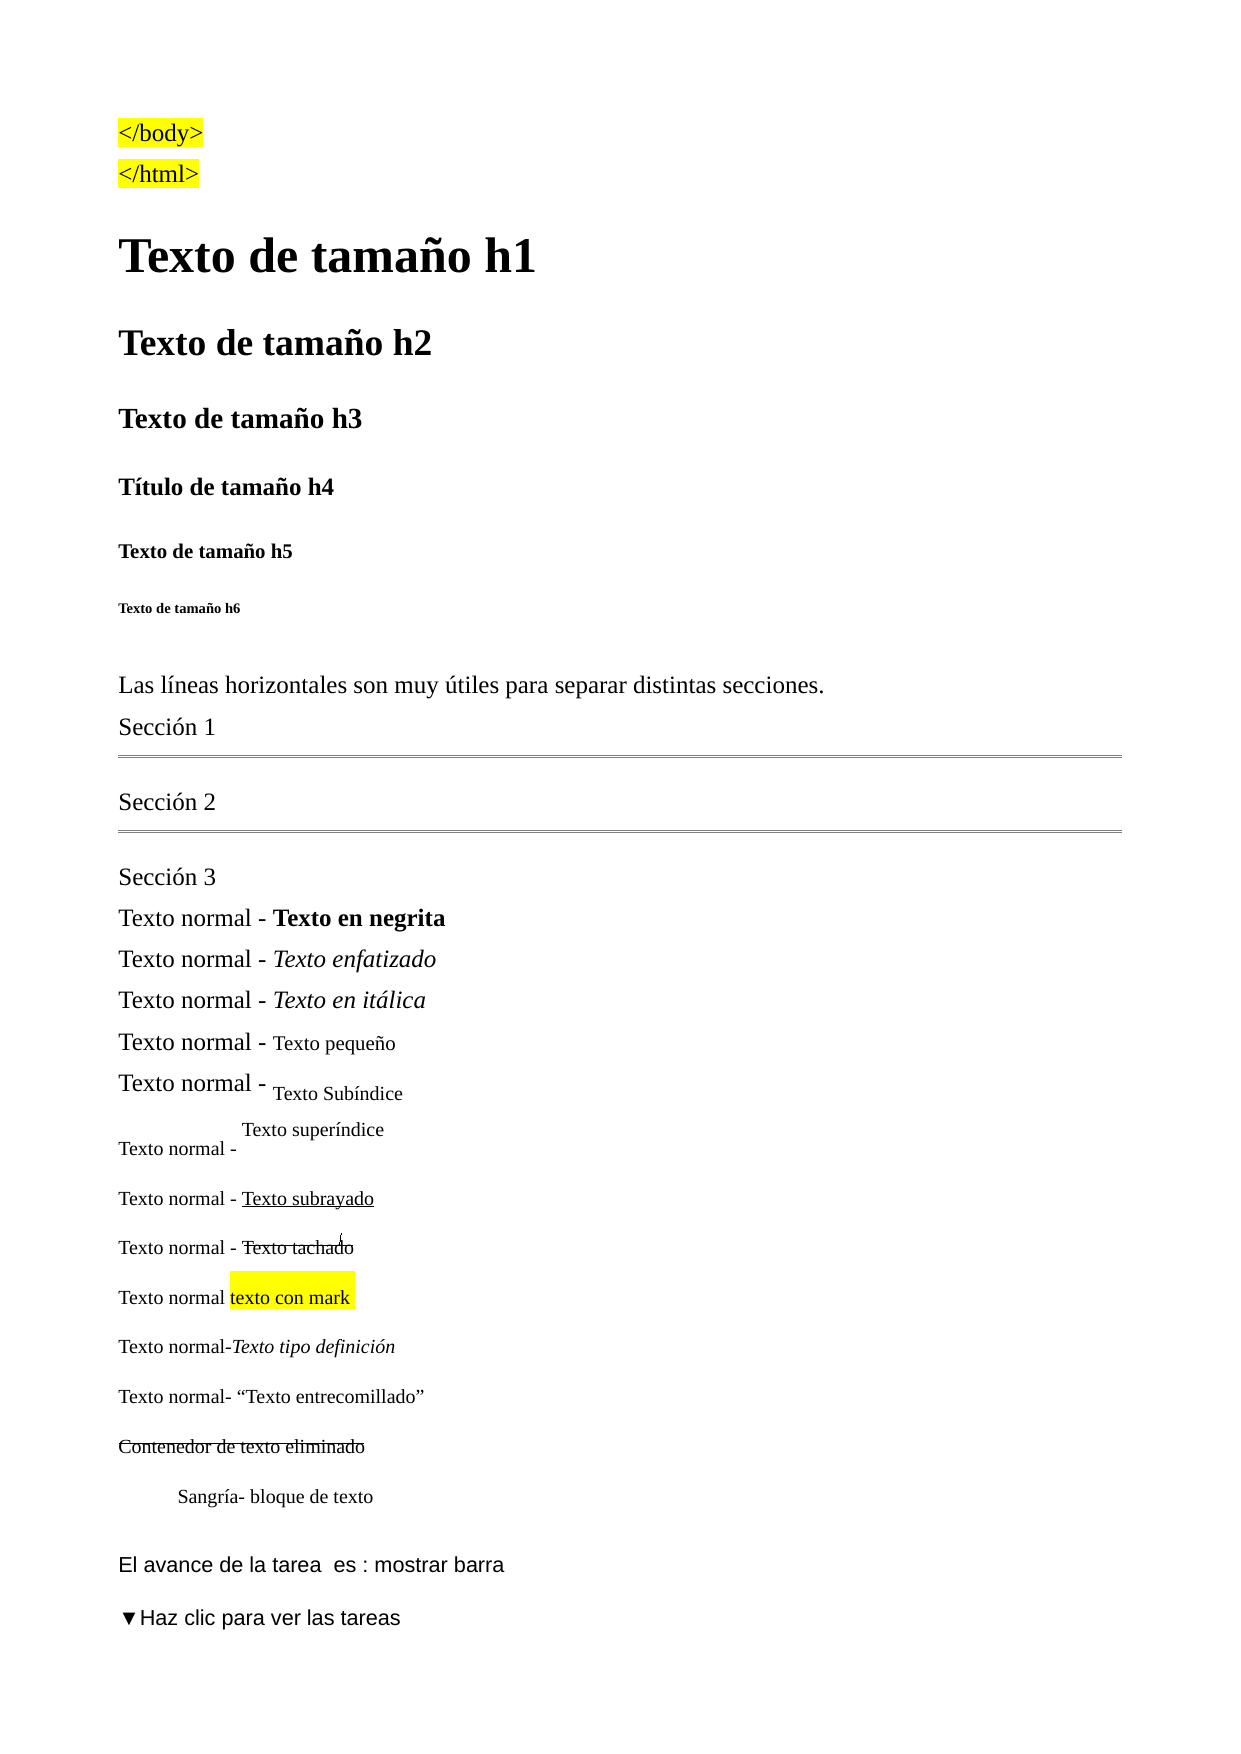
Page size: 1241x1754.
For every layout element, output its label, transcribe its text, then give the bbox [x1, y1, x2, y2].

text </html> [118, 159, 1122, 188]
text Texto normal - Texto enfatizado [118, 944, 1122, 973]
subtitle Texto de tamaño h5 [118, 538, 1122, 563]
text Contenedor de texto eliminado [118, 1421, 1122, 1458]
subtitle Texto de tamaño h3 [118, 401, 1122, 435]
text Texto normal - Texto en itálica [118, 985, 1122, 1014]
text Texto normal- “Texto entrecomillado” [118, 1371, 1122, 1408]
subtitle Título de tamaño h4 [118, 472, 1122, 501]
text El avance de la tarea es : mostrar barra [118, 1537, 1122, 1577]
text </body> [118, 118, 1122, 147]
text Sección 1 [118, 712, 1122, 741]
subtitle Texto de tamaño h6 [118, 600, 1122, 617]
subtitle Texto de tamaño h1 [118, 226, 1122, 283]
text Texto normal texto con mark [118, 1271, 1122, 1309]
subtitle Texto de tamaño h2 [118, 321, 1122, 364]
text Texto normal - Texto tachado [118, 1222, 1122, 1259]
text Sección 3 [118, 862, 1122, 890]
text Sección 2 [118, 787, 1122, 816]
text Texto normal - Texto pequeño [118, 1027, 1122, 1055]
text ▼Haz clic para ver las tareas [118, 1590, 1122, 1630]
text Texto normal - Texto subrayado [118, 1172, 1122, 1209]
text Sangría- bloque de texto [177, 1470, 1063, 1507]
text Texto normal - Texto superíndice [118, 1118, 1122, 1159]
text Las líneas horizontales son muy útiles para separar distintas secciones. [118, 671, 1122, 699]
text Texto normal-Texto tipo definición [118, 1321, 1122, 1358]
text Texto normal - Texto Subíndice [118, 1068, 1122, 1105]
text Texto normal - Texto en negrita [118, 903, 1122, 932]
